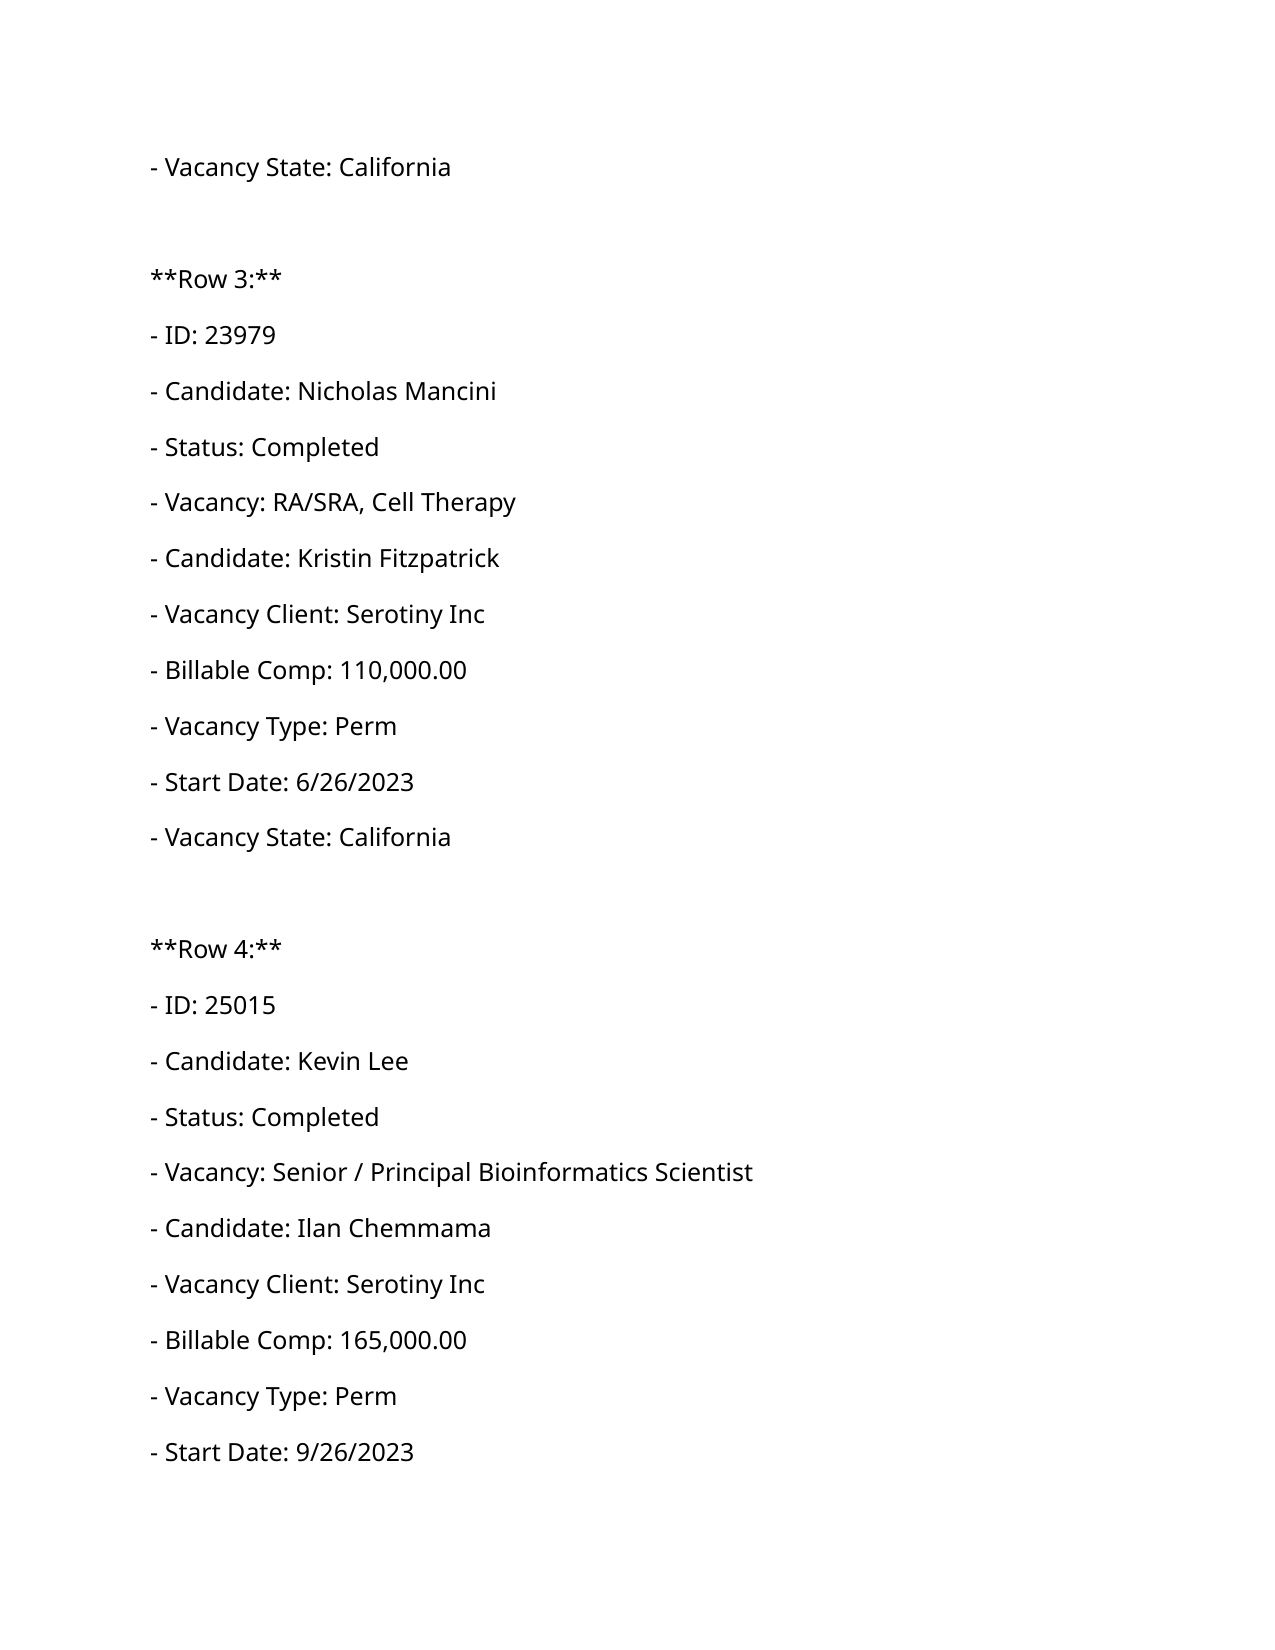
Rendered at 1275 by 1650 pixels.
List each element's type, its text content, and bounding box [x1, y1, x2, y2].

text - Vacancy: RA/SRA, Cell Therapy [150, 485, 1125, 519]
text **Row 3:** [150, 262, 1125, 296]
text - Vacancy State: California [150, 150, 1125, 184]
text - ID: 25015 [150, 987, 1125, 1022]
text **Row 4:** [150, 932, 1125, 966]
text - Status: Completed [150, 1099, 1125, 1133]
text - Vacancy Client: Serotiny Inc [150, 1267, 1125, 1301]
text - Candidate: Ilan Chemmama [150, 1211, 1125, 1245]
text - Candidate: Nicholas Mancini [150, 373, 1125, 407]
text - Vacancy State: California [150, 820, 1125, 854]
text - Billable Comp: 165,000.00 [150, 1322, 1125, 1357]
text - Vacancy: Senior / Principal Bioinformatics Scientist [150, 1155, 1125, 1189]
text - Status: Completed [150, 429, 1125, 463]
text - Vacancy Type: Perm [150, 708, 1125, 742]
text - Vacancy Client: Serotiny Inc [150, 597, 1125, 631]
text - Candidate: Kevin Lee [150, 1043, 1125, 1077]
text - Vacancy Type: Perm [150, 1378, 1125, 1412]
text - Start Date: 9/26/2023 [150, 1434, 1125, 1468]
text - ID: 23979 [150, 317, 1125, 352]
text - Candidate: Kristin Fitzpatrick [150, 541, 1125, 575]
text - Billable Comp: 110,000.00 [150, 652, 1125, 687]
text - Start Date: 6/26/2023 [150, 764, 1125, 798]
